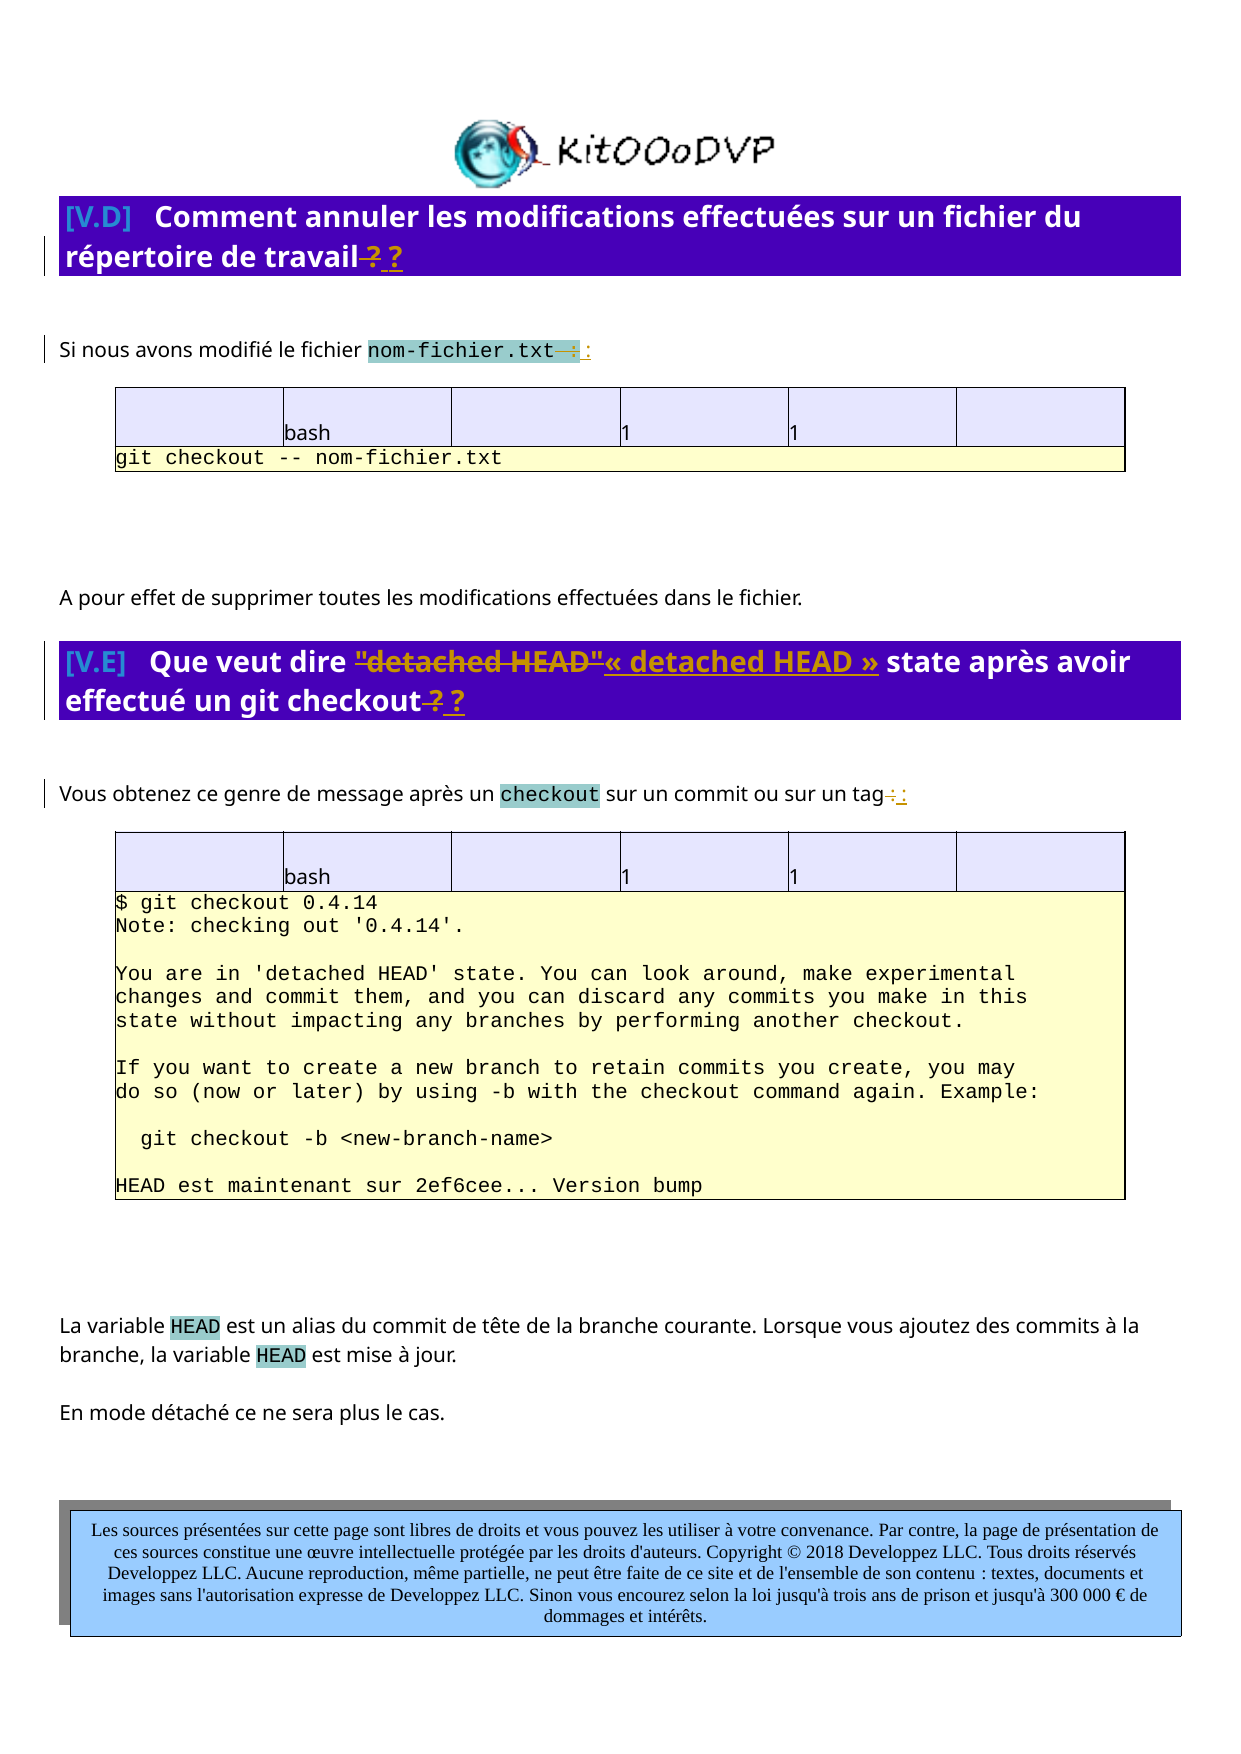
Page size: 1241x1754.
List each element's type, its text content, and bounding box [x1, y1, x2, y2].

text Si nous avons modifié le fichier nom-fichier.txt : [59, 335, 1181, 363]
table_header 1 [621, 833, 788, 891]
table_header 1 [789, 388, 956, 446]
subtitle Comment annuler les modifications effectuées sur un fichier du répertoire de travail ? [59, 196, 1181, 276]
subtitle Que veut dire « detached HEAD » state après avoir effectué un git checkout ? [59, 641, 1181, 720]
table_header [957, 388, 1124, 446]
table_header 1 [789, 833, 956, 891]
picture [453, 118, 781, 191]
table_header bash [284, 833, 451, 891]
table_header [452, 833, 620, 891]
table_header [116, 833, 283, 891]
text La variable HEAD est un alias du commit de tête de la branche courante. Lorsque vous ajoutez des commits à la branche, la variable HEAD est mise à jour. [59, 1311, 1181, 1368]
text Vous obtenez ce genre de message après un checkout sur un commit ou sur un tag : [59, 779, 1181, 808]
text A pour effet de supprimer toutes les modifications effectuées dans le fichier. [59, 583, 1181, 611]
text En mode détaché ce ne sera plus le cas. [59, 1398, 1181, 1426]
table_header [116, 388, 283, 446]
table_header bash [284, 388, 451, 446]
table_header [452, 388, 620, 446]
table_header 1 [621, 388, 788, 446]
table_header [957, 833, 1124, 891]
